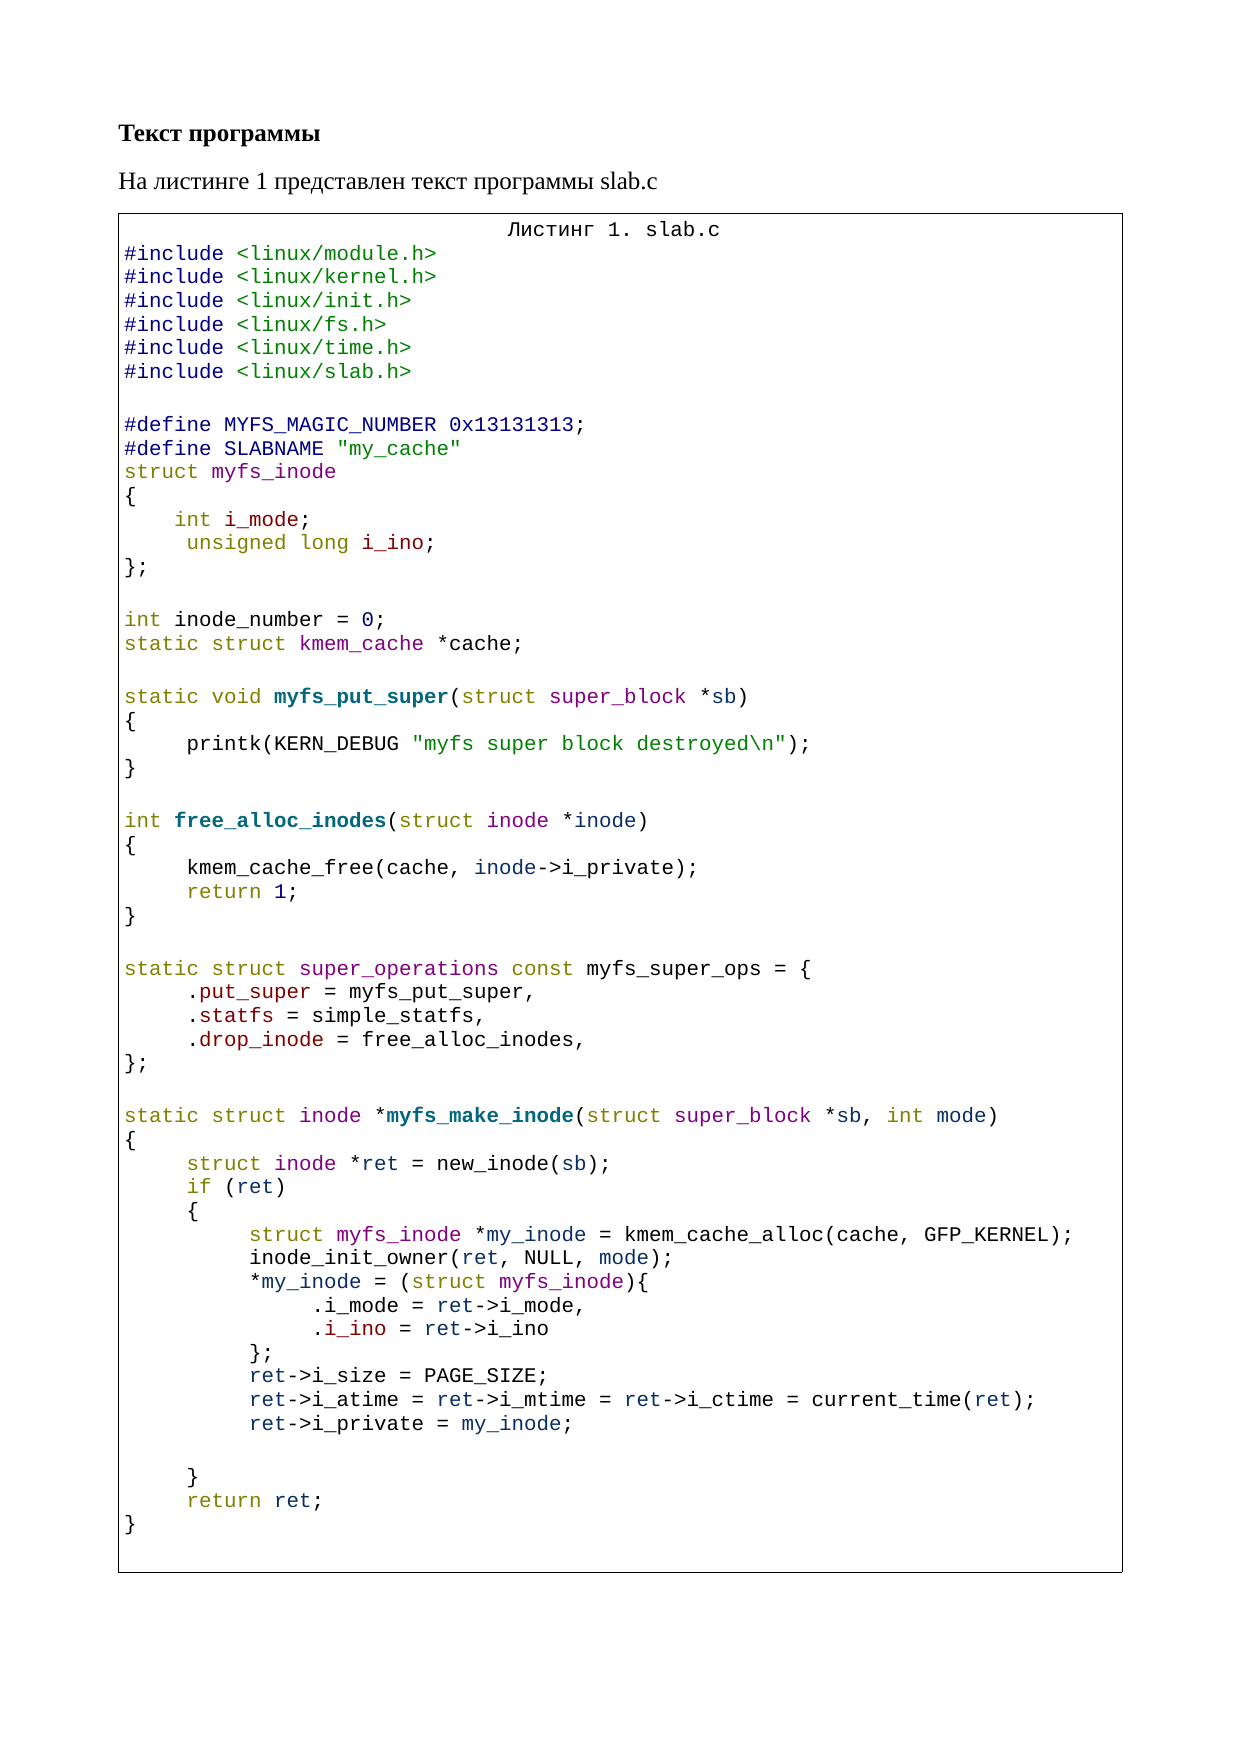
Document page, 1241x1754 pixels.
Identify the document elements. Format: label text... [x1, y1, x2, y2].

text На листинге 1 представлен текст программы slab.c [118, 166, 1122, 194]
text Текст программы [118, 118, 1122, 147]
table_header Листинг 1. slab.c #include <linux/module.h> #include <linux/kernel.h> #include <linux/init.h> #include <linux/fs.h> #include <linux/time.h> #include <linux/slab.h> #define MYFS_MAGIC_NUMBER 0x13131313; #define SLABNAME "my_cache" struct myfs_inode { int i_mode; unsigned long i_ino; }; int inode_number = 0; static struct kmem_cache *cache; static void myfs_put_super(struct super_block *sb) { printk(KERN_DEBUG "myfs super block destroyed\n"); } int free_alloc_inodes(struct inode *inode) { kmem_cache_free(cache, inode->i_private); return 1; } static struct super_operations const myfs_super_ops = { .put_super = myfs_put_super, .statfs = simple_statfs, .drop_inode = free_alloc_inodes, }; static struct inode *myfs_make_inode(struct super_block *sb, int mode) { struct inode *ret = new_inode(sb); if (ret) { struct myfs_inode *my_inode = kmem_cache_alloc(cache, GFP_KERNEL); inode_init_owner(ret, NULL, mode); *my_inode = (struct myfs_inode){ .i_mode = ret->i_mode, .i_ino = ret->i_ino }; ret->i_size = PAGE_SIZE; ret->i_atime = ret->i_mtime = ret->i_ctime = current_time(ret); ret->i_private = my_inode; } return ret; } [119, 214, 1122, 1572]
